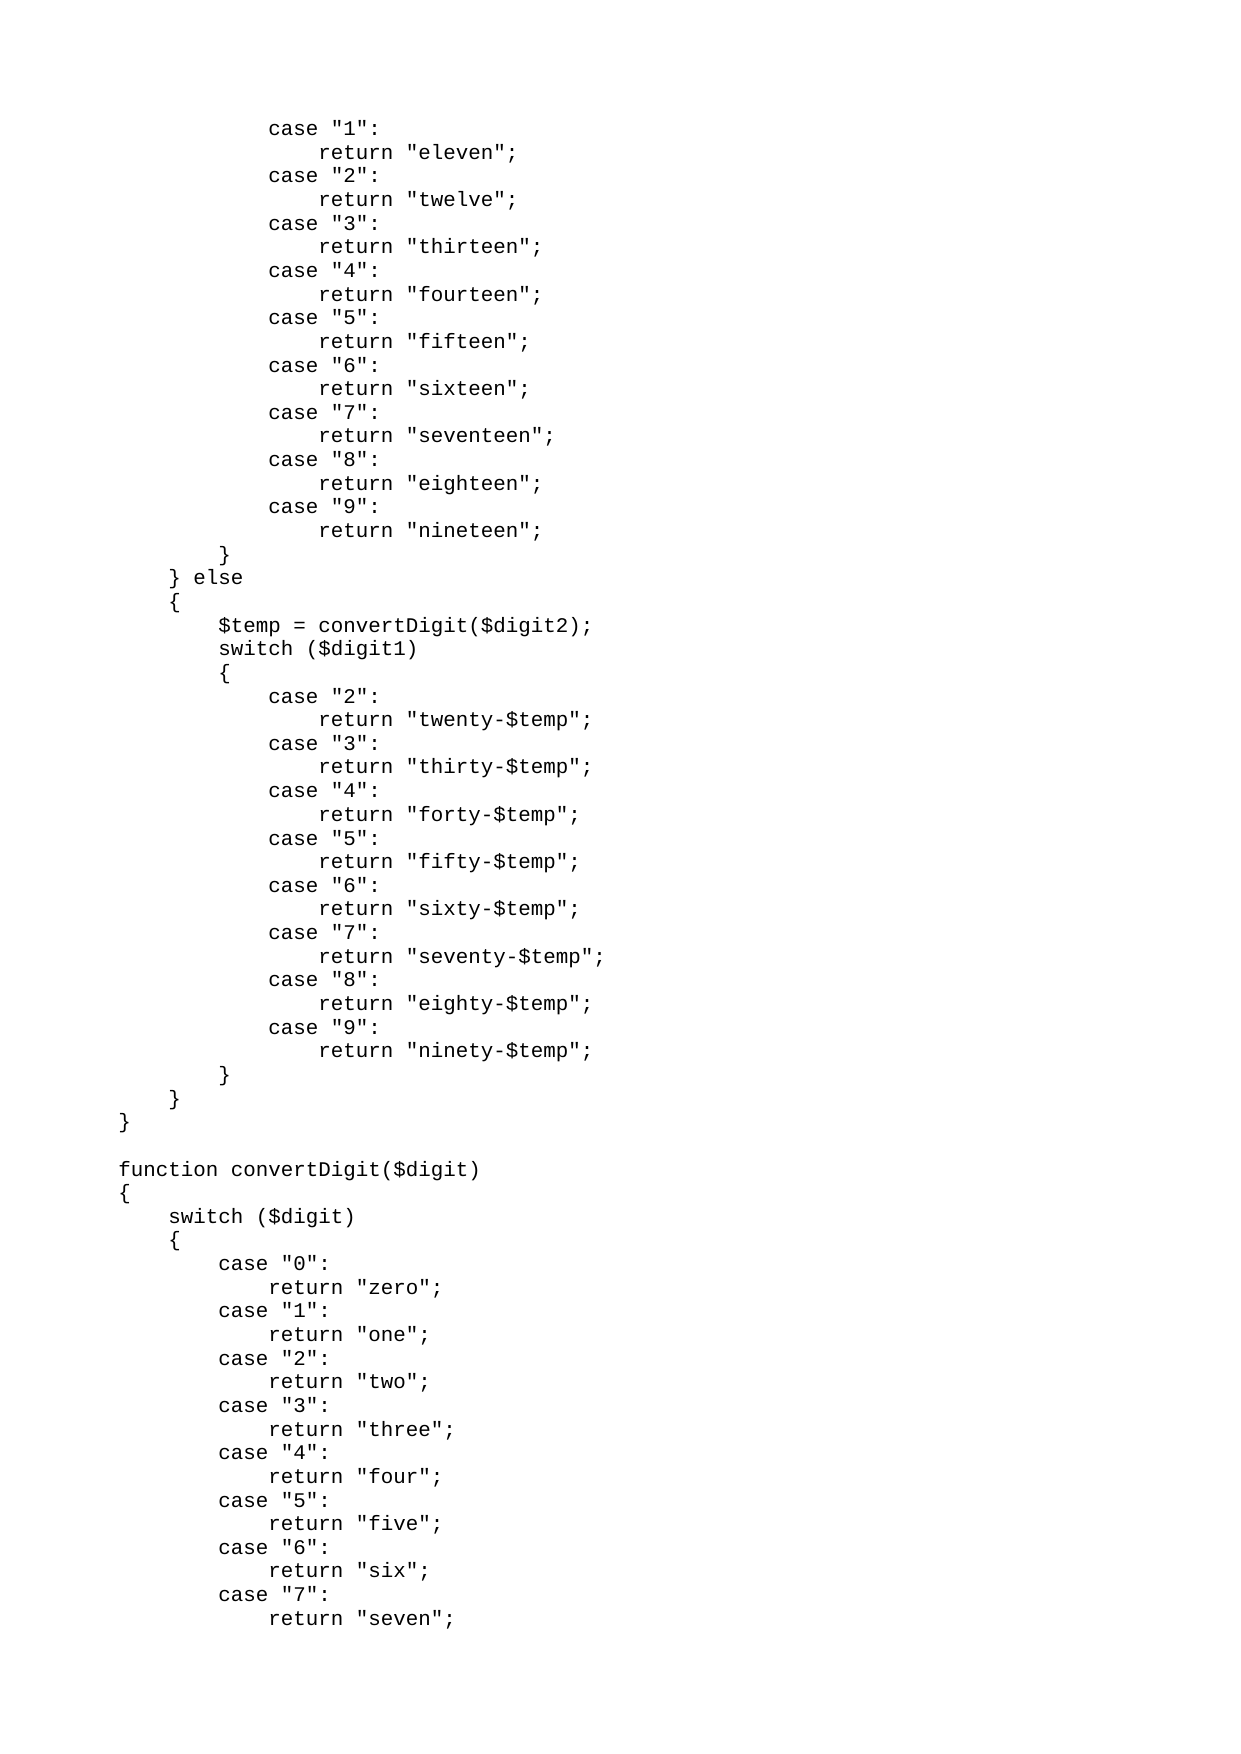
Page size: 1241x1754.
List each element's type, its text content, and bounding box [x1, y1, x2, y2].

text case "4": [118, 1442, 1122, 1466]
text return "seven"; [118, 1608, 1122, 1631]
text case "6": [118, 1537, 1122, 1561]
text case "7": [118, 402, 1122, 426]
text return "four"; [118, 1466, 1122, 1489]
text case "1": [118, 1300, 1122, 1324]
text return "forty-$temp"; [118, 804, 1122, 827]
text return "fifty-$temp"; [118, 851, 1122, 875]
text return "eighty-$temp"; [118, 993, 1122, 1017]
text return "two"; [118, 1371, 1122, 1395]
text case "7": [118, 1584, 1122, 1608]
text case "7": [118, 922, 1122, 946]
text return "sixteen"; [118, 378, 1122, 402]
text return "eighteen"; [118, 473, 1122, 496]
text return "twelve"; [118, 189, 1122, 213]
text } [118, 544, 1122, 567]
text return "seventeen"; [118, 426, 1122, 449]
text return "five"; [118, 1513, 1122, 1537]
text return "thirteen"; [118, 236, 1122, 260]
text switch ($digit1) [118, 638, 1122, 662]
text } else [118, 567, 1122, 591]
text return "thirty-$temp"; [118, 757, 1122, 780]
text } [118, 1064, 1122, 1088]
text case "9": [118, 496, 1122, 520]
text case "3": [118, 213, 1122, 236]
text case "5": [118, 1489, 1122, 1513]
text return "one"; [118, 1324, 1122, 1348]
text case "9": [118, 1017, 1122, 1040]
text } [118, 1088, 1122, 1111]
text { [118, 591, 1122, 615]
text return "sixty-$temp"; [118, 898, 1122, 922]
text return "fourteen"; [118, 284, 1122, 307]
text case "0": [118, 1253, 1122, 1277]
text { [118, 1229, 1122, 1253]
text case "1": [118, 118, 1122, 142]
text return "seventy-$temp"; [118, 946, 1122, 969]
text return "ninety-$temp"; [118, 1040, 1122, 1064]
text case "5": [118, 307, 1122, 331]
text case "2": [118, 1348, 1122, 1371]
text case "2": [118, 686, 1122, 709]
text { [118, 1182, 1122, 1206]
text case "6": [118, 875, 1122, 898]
text return "fifteen"; [118, 331, 1122, 354]
text case "4": [118, 260, 1122, 284]
text $temp = convertDigit($digit2); [118, 615, 1122, 638]
text return "eleven"; [118, 142, 1122, 165]
text case "8": [118, 969, 1122, 993]
text case "5": [118, 827, 1122, 851]
text case "6": [118, 354, 1122, 378]
text return "nineteen"; [118, 520, 1122, 544]
text case "2": [118, 165, 1122, 189]
text return "zero"; [118, 1277, 1122, 1300]
text { [118, 662, 1122, 686]
text case "3": [118, 1395, 1122, 1419]
text switch ($digit) [118, 1206, 1122, 1229]
text case "3": [118, 733, 1122, 757]
text return "twenty-$temp"; [118, 709, 1122, 733]
text case "4": [118, 780, 1122, 804]
text case "8": [118, 449, 1122, 473]
text function convertDigit($digit) [118, 1158, 1122, 1182]
text return "three"; [118, 1419, 1122, 1442]
text return "six"; [118, 1561, 1122, 1584]
text } [118, 1111, 1122, 1135]
